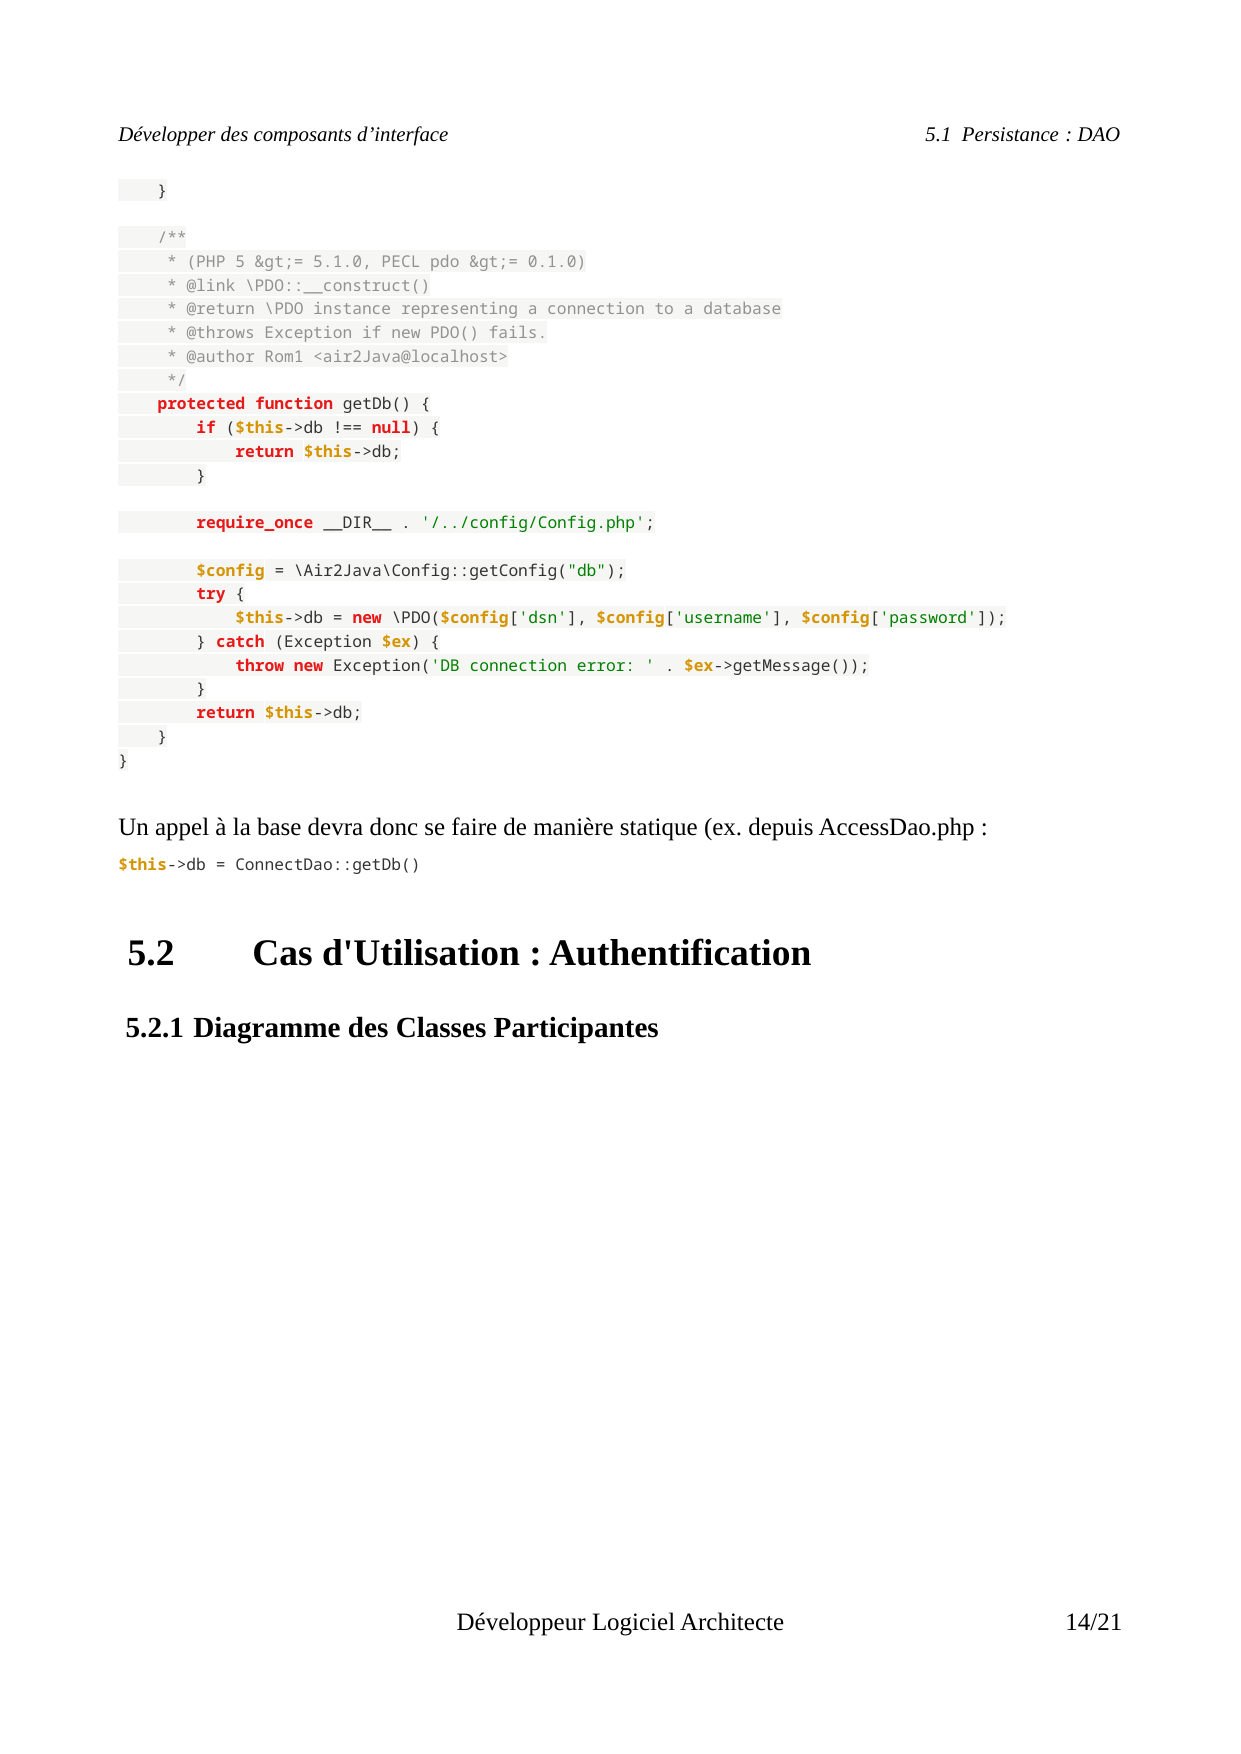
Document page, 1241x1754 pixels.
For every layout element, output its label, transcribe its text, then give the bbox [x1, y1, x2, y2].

text $this->db = new \PDO($config['dsn'], $config['username'], $config['password']); [118, 604, 1122, 628]
text $config = \Air2Java\Config::getConfig("db"); [118, 557, 1122, 581]
text $this->db = ConnectDao::getDb() [118, 853, 1122, 876]
text */ [118, 367, 1122, 391]
text if ($this->db !== null) { [118, 414, 1122, 438]
text * @throws Exception if new PDO() fails. [118, 319, 1122, 343]
text * @return \PDO instance representing a connection to a database [118, 296, 1122, 319]
text * (PHP 5 &gt;= 5.1.0, PECL pdo &gt;= 0.1.0) [118, 248, 1122, 272]
text } [118, 723, 1122, 747]
text Un appel à la base devra donc se faire de manière statique (ex. depuis AccessDao.php : [118, 812, 1122, 841]
text } [118, 676, 1122, 699]
text try { [118, 581, 1122, 604]
text } [118, 177, 1122, 201]
text * @author Rom1 <air2Java@localhost> [118, 343, 1122, 367]
text } catch (Exception $ex) { [118, 628, 1122, 652]
text } [118, 462, 1122, 486]
text } [118, 747, 1122, 771]
text require_once __DIR__ . '/../config/Config.php'; [118, 509, 1122, 533]
subtitle Diagramme des Classes Participantes [118, 1011, 1122, 1044]
text return $this->db; [118, 438, 1122, 462]
text protected function getDb() { [118, 391, 1122, 414]
text * @link \PDO::__construct() [118, 272, 1122, 296]
text return $this->db; [118, 699, 1122, 723]
subtitle Cas d'Utilisation : Authentification [118, 930, 1122, 973]
text throw new Exception('DB connection error: ' . $ex->getMessage()); [118, 652, 1122, 676]
text /** [118, 224, 1122, 248]
